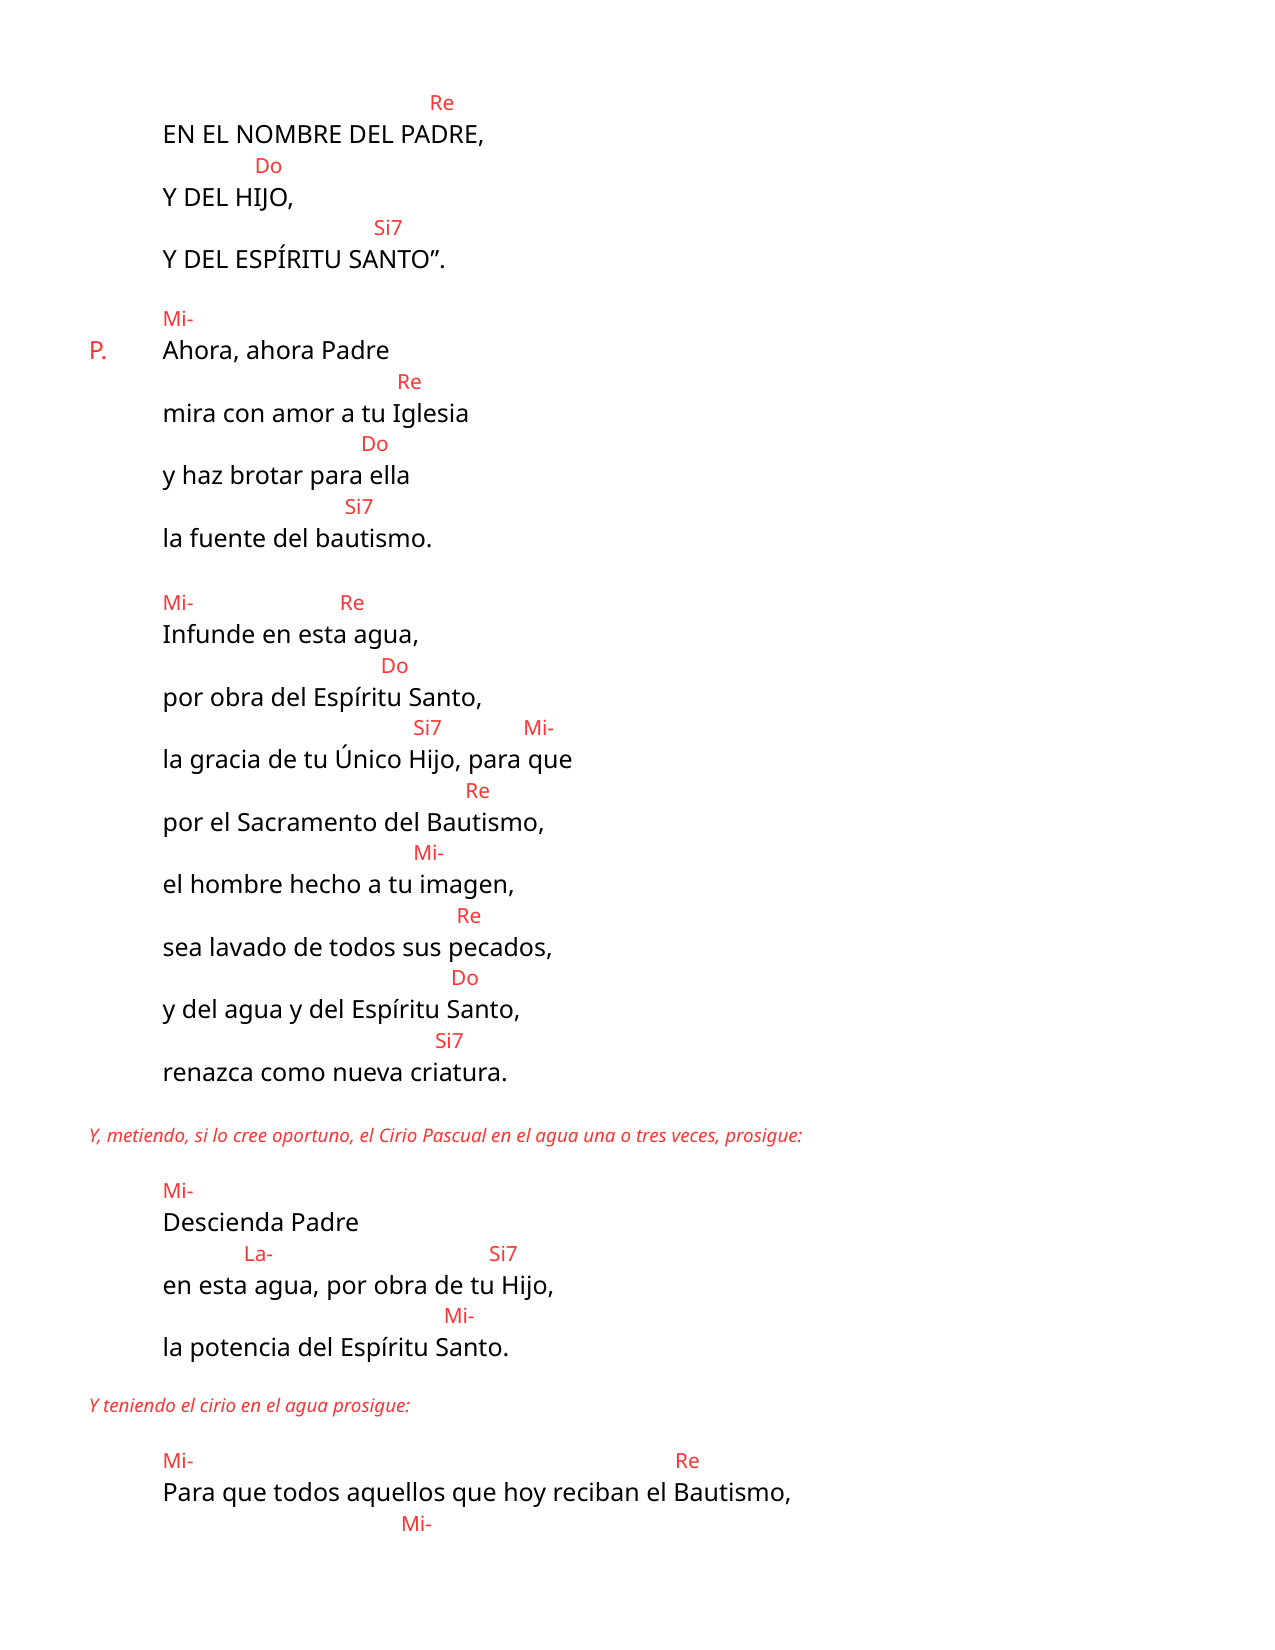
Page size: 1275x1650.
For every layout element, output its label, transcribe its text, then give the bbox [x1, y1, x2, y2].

text Infunde en esta agua, [88, 617, 1186, 651]
text Do [88, 429, 1186, 458]
text Mi- [88, 1302, 1186, 1330]
text por obra del Espíritu Santo, [88, 679, 1186, 713]
text sea lavado de todos sus pecados, [88, 929, 1186, 963]
text mira con amor a tu Iglesia [88, 395, 1186, 429]
text renazca como nueva criatura. [88, 1054, 1186, 1088]
text La- Si7 [88, 1239, 1186, 1267]
text y haz brotar para ella [88, 458, 1186, 492]
text P. Ahora, ahora Padre [88, 333, 1186, 367]
text el hombre hecho a tu imagen, [88, 867, 1186, 901]
text Si7 [88, 1026, 1186, 1054]
text la potencia del Espíritu Santo. [88, 1330, 1186, 1364]
text la gracia de tu Único Hijo, para que [88, 742, 1186, 776]
text Descienda Padre [88, 1205, 1186, 1239]
text Re [88, 367, 1186, 395]
text y del agua y del Espíritu Santo, [88, 992, 1186, 1026]
text Do [88, 151, 1186, 179]
text Mi- [88, 304, 1186, 333]
text Si7 Mi- [88, 713, 1186, 742]
text Y, metiendo, si lo cree oportuno, el Cirio Pascual en el agua una o tres veces, prosigue: [88, 1123, 1186, 1148]
text Re [88, 901, 1186, 929]
text Para que todos aquellos que hoy reciban el Bautismo, [88, 1475, 1186, 1509]
text la fuente del bautismo. [88, 520, 1186, 554]
text por el Sacramento del Bautismo, [88, 804, 1186, 838]
text en esta agua, por obra de tu Hijo, [88, 1267, 1186, 1302]
text Y DEL ESPÍRITU SANTO”. [88, 242, 1186, 276]
text EN EL NOMBRE DEL PADRE, [88, 117, 1186, 151]
text Mi- Re [88, 1446, 1186, 1475]
text Y DEL HIJO, [88, 179, 1186, 213]
text Do [88, 651, 1186, 679]
text Re [88, 88, 1186, 117]
text Re [88, 776, 1186, 804]
text Mi- [88, 1509, 1186, 1537]
text Y teniendo el cirio en el agua prosigue: [88, 1392, 1186, 1418]
text Si7 [88, 492, 1186, 520]
text Mi- Re [88, 588, 1186, 617]
text Si7 [88, 213, 1186, 242]
text Do [88, 963, 1186, 992]
text Mi- [88, 1177, 1186, 1205]
text Mi- [88, 838, 1186, 867]
